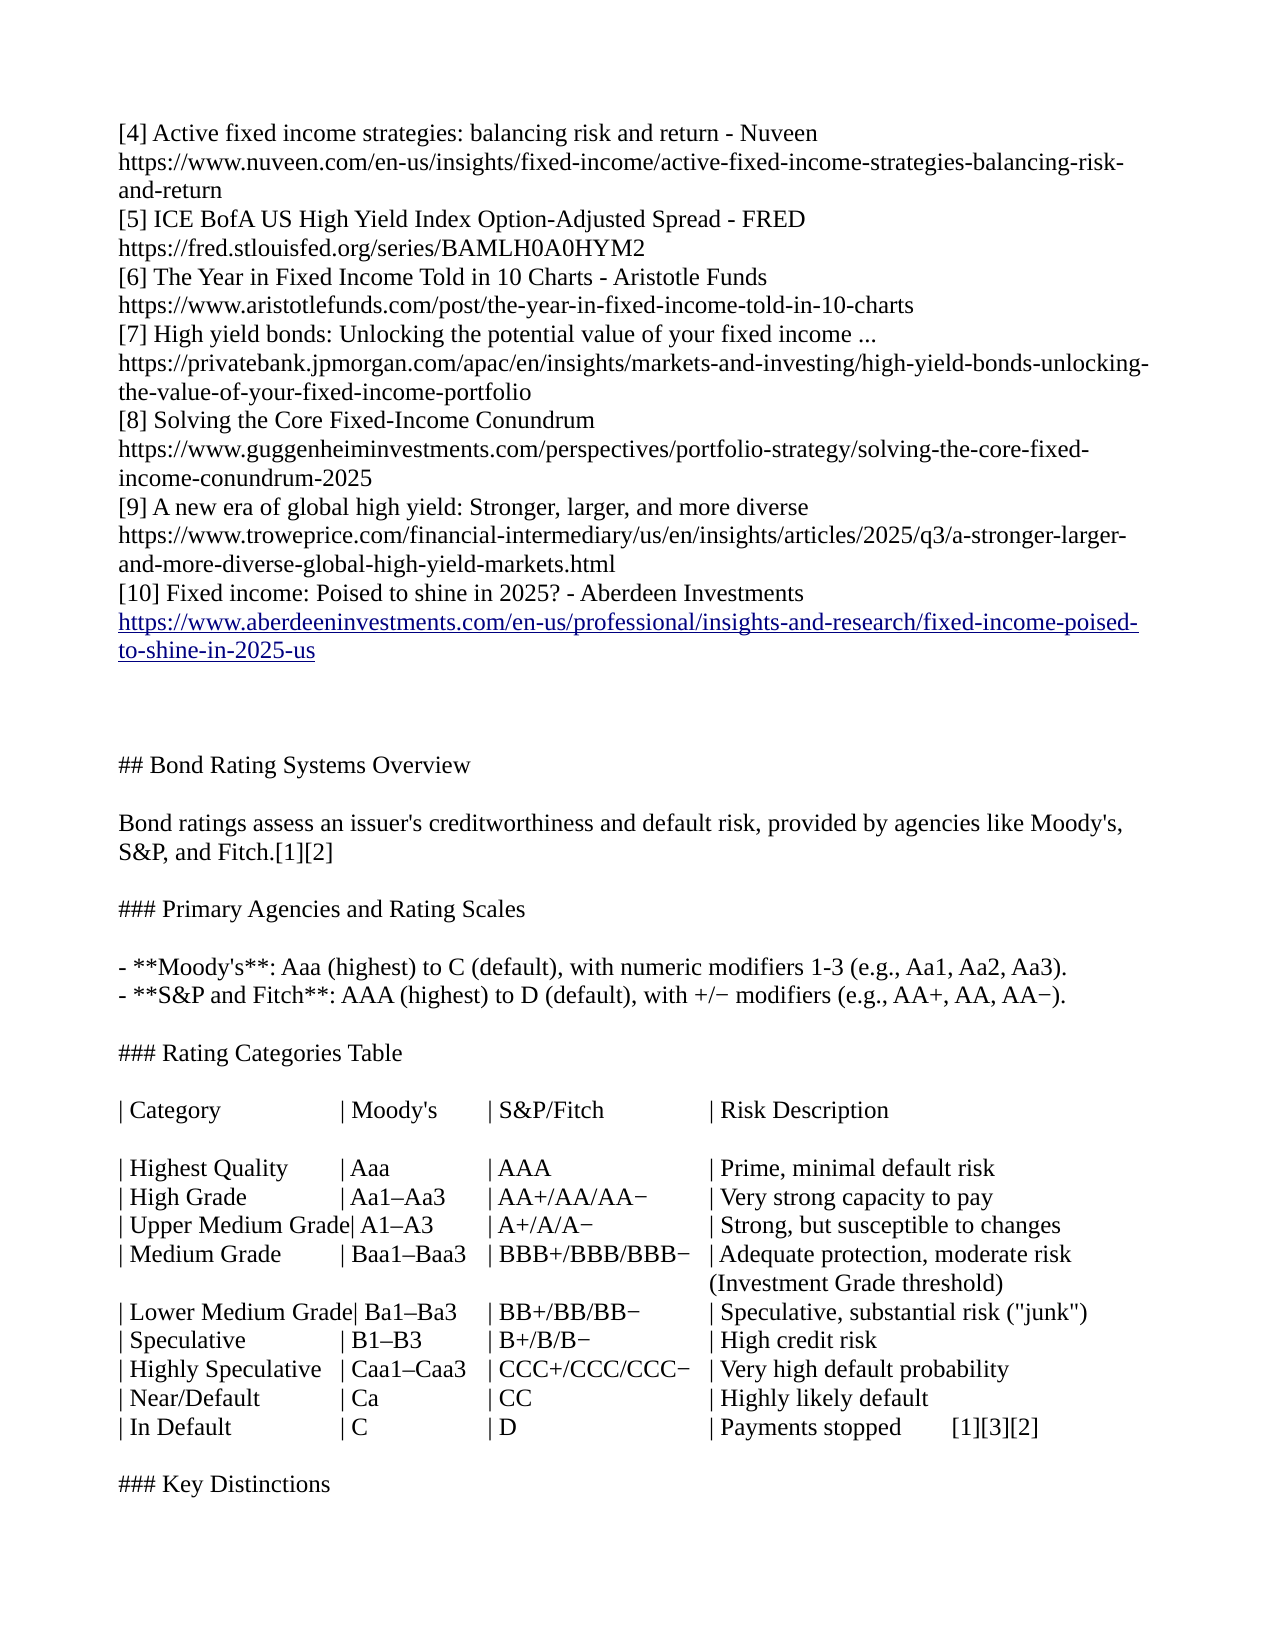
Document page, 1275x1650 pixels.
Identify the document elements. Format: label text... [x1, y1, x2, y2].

text | Highest Quality | Aaa | AAA | Prime, minimal default risk [118, 1153, 1157, 1182]
text | Medium Grade | Baa1–Baa3 | BBB+/BBB/BBB− | Adequate protection, moderate risk (Investment Grade threshold) [118, 1239, 1157, 1297]
text [9] A new era of global high yield: Stronger, larger, and more diverse https://www.troweprice.com/financial-intermediary/us/en/insights/articles/2025/q3/a-stronger-larger-and-more-diverse-global-high-yield-markets.html [118, 492, 1157, 578]
text [4] Active fixed income strategies: balancing risk and return - Nuveen https://www.nuveen.com/en-us/insights/fixed-income/active-fixed-income-strategies-balancing-risk-and-return [118, 118, 1157, 204]
text ### Key Distinctions [118, 1469, 1157, 1498]
text [7] High yield bonds: Unlocking the potential value of your fixed income ... https://privatebank.jpmorgan.com/apac/en/insights/markets-and-investing/high-yield-bonds-unlocking-the-value-of-your-fixed-income-portfolio [118, 319, 1157, 406]
text | Speculative | B1–B3 | B+/B/B− | High credit risk [118, 1326, 1157, 1354]
text [10] Fixed income: Poised to shine in 2025? - Aberdeen Investments https://www.aberdeeninvestments.com/en-us/professional/insights-and-research/fixed-income-poised-to-shine-in-2025-us [118, 578, 1157, 664]
text | In Default | C | D | Payments stopped [1][3][2] [118, 1412, 1157, 1441]
text | Lower Medium Grade| Ba1–Ba3 | BB+/BB/BB− | Speculative, substantial risk ("junk") [118, 1297, 1157, 1326]
text ### Rating Categories Table [118, 1038, 1157, 1067]
text - **S&P and Fitch**: AAA (highest) to D (default), with +/− modifiers (e.g., AA+, AA, AA−). [118, 981, 1157, 1009]
text [8] Solving the Core Fixed-Income Conundrum https://www.guggenheiminvestments.com/perspectives/portfolio-strategy/solving-the-core-fixed-income-conundrum-2025 [118, 406, 1157, 492]
text [5] ICE BofA US High Yield Index Option-Adjusted Spread - FRED https://fred.stlouisfed.org/series/BAMLH0A0HYM2 [118, 204, 1157, 262]
text ### Primary Agencies and Rating Scales [118, 894, 1157, 923]
text Bond ratings assess an issuer's creditworthiness and default risk, provided by agencies like Moody's, S&P, and Fitch.[1][2] [118, 808, 1157, 866]
text | High Grade | Aa1–Aa3 | AA+/AA/AA− | Very strong capacity to pay [118, 1182, 1157, 1211]
text | Upper Medium Grade| A1–A3 | A+/A/A− | Strong, but susceptible to changes [118, 1211, 1157, 1239]
text [6] The Year in Fixed Income Told in 10 Charts - Aristotle Funds https://www.aristotlefunds.com/post/the-year-in-fixed-income-told-in-10-charts [118, 262, 1157, 319]
text ## Bond Rating Systems Overview [118, 751, 1157, 779]
text - **Moody's**: Aaa (highest) to C (default), with numeric modifiers 1-3 (e.g., Aa1, Aa2, Aa3). [118, 952, 1157, 981]
text | Highly Speculative | Caa1–Caa3 | CCC+/CCC/CCC− | Very high default probability [118, 1354, 1157, 1383]
text | Category | Moody's | S&P/Fitch | Risk Description [118, 1096, 1157, 1124]
text | Near/Default | Ca | CC | Highly likely default [118, 1383, 1157, 1412]
